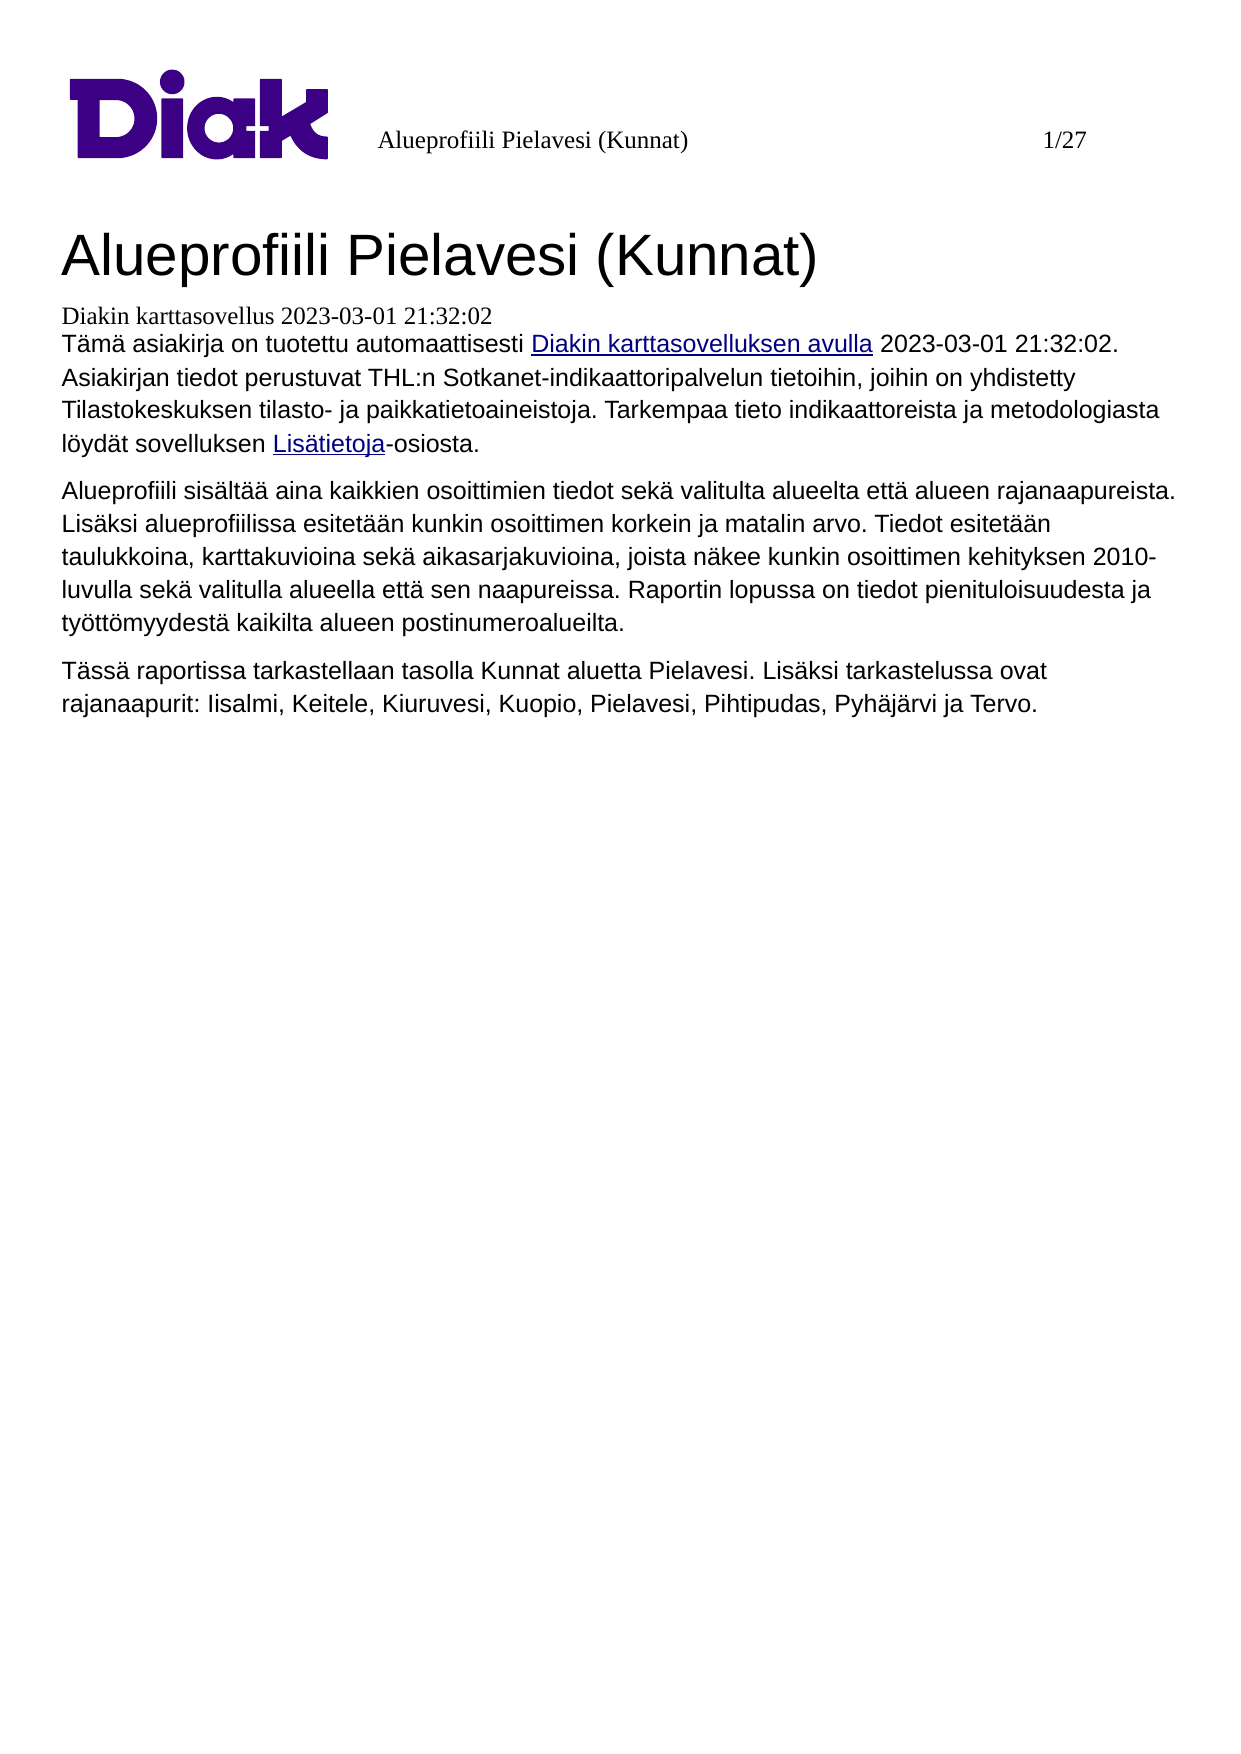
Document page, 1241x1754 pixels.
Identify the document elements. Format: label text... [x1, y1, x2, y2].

text Tässä raportissa tarkastellaan tasolla Kunnat aluetta Pielavesi. Lisäksi tarkastelussa ovat rajanaapurit: Iisalmi, Keitele, Kiuruvesi, Kuopio, Pielavesi, Pihtipudas, Pyhäjärvi ja Tervo. [61, 656, 1179, 718]
title Alueprofiili Pielavesi (Kunnat) [61, 221, 1179, 288]
text Tämä asiakirja on tuotettu automaattisesti Diakin karttasovelluksen avulla 2023-03-01 21:32:02. Asiakirjan tiedot perustuvat THL:n Sotkanet-indikaattoripalvelun tietoihin, joihin on yhdistetty Tilastokeskuksen tilasto- ja paikkatietoaineistoja. Tarkempaa tieto indikaattoreista ja metodologiasta löydät sovelluksen Lisätietoja-osiosta. [61, 329, 1179, 457]
text Alueprofiili sisältää aina kaikkien osoittimien tiedot sekä valitulta alueelta että alueen rajanaapureista. Lisäksi alueprofiilissa esitetään kunkin osoittimen korkein ja matalin arvo. Tiedot esitetään taulukkoina, karttakuvioina sekä aikasarjakuvioina, joista näkee kunkin osoittimen kehityksen 2010-luvulla sekä valitulla alueella että sen naapureissa. Raportin lopussa on tiedot pienituloisuudesta ja työttömyydestä kaikilta alueen postinumeroalueilta. [61, 476, 1179, 637]
text Diakin karttasovellus 2023-03-01 21:32:02 [61, 301, 1179, 329]
